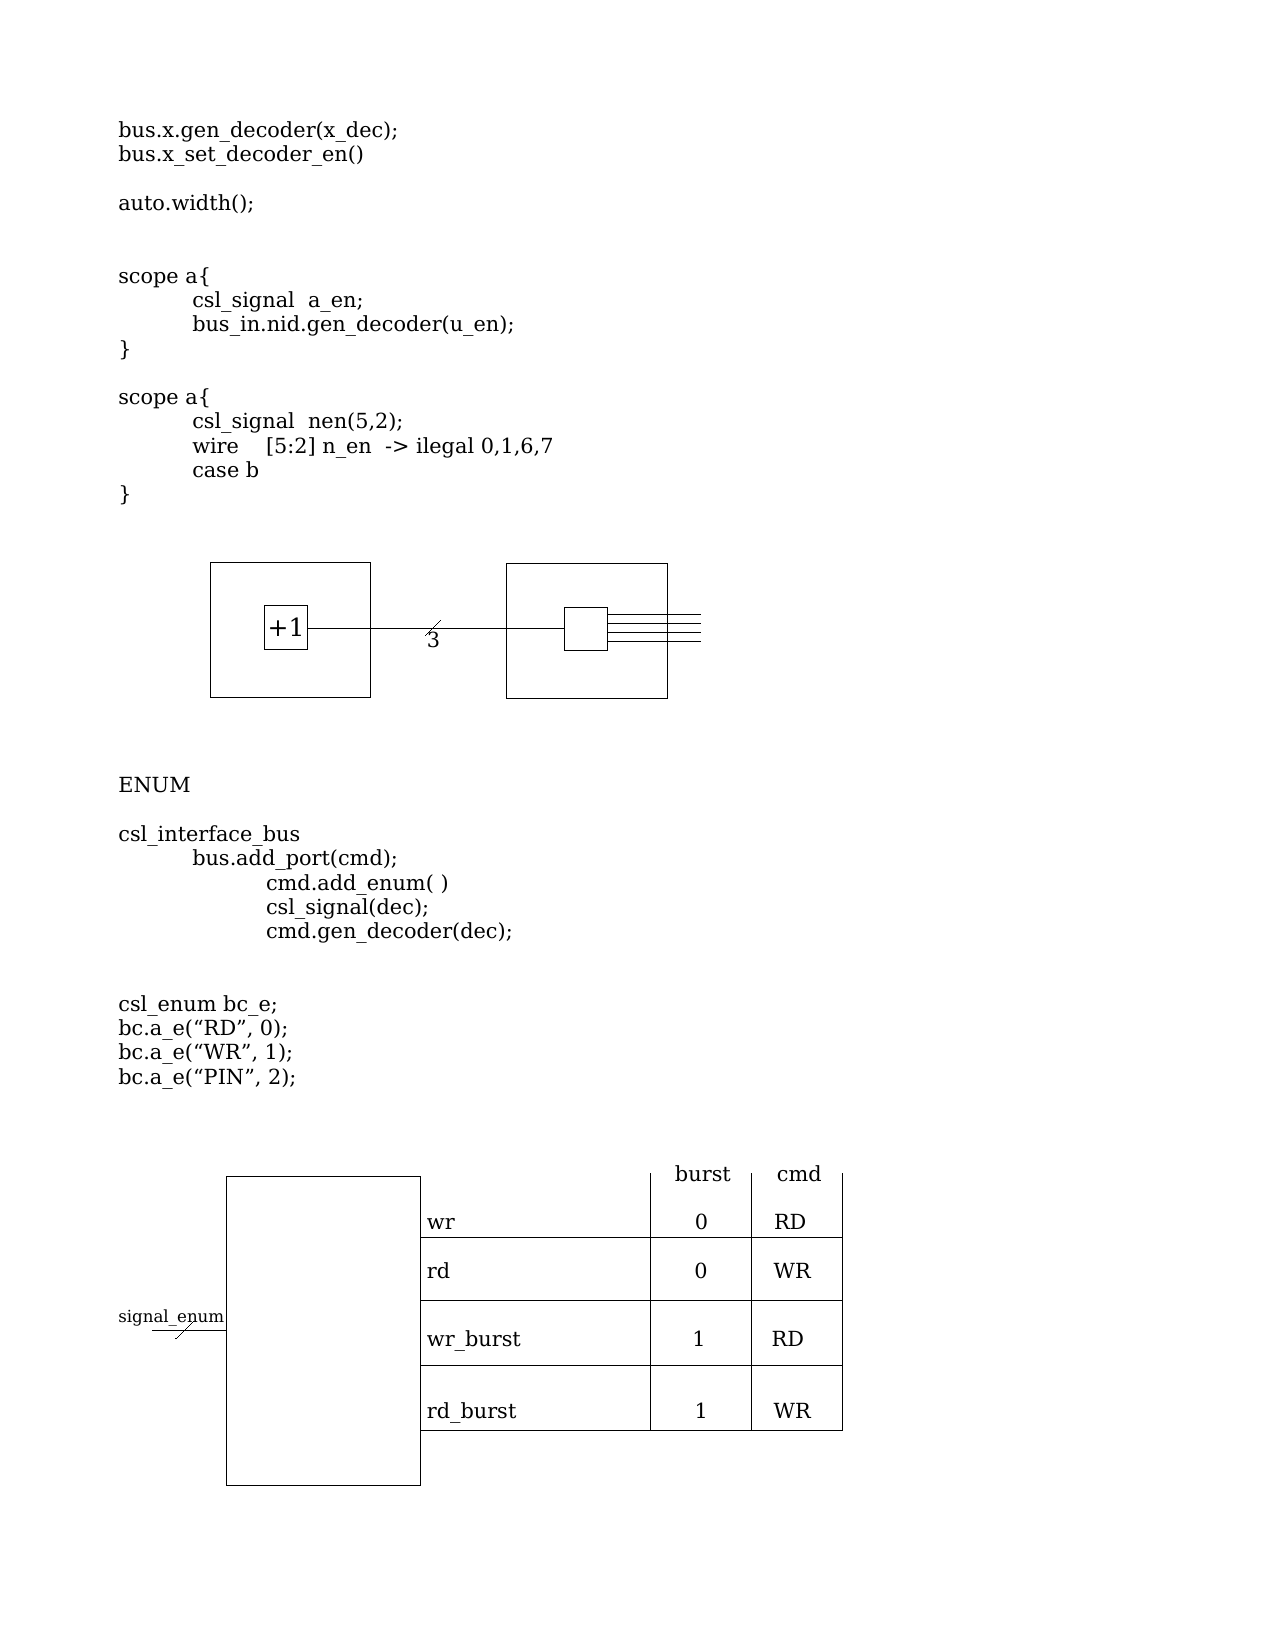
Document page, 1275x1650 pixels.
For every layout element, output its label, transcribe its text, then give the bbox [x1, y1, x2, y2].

text rd_burst [421, 1399, 650, 1424]
text wr [421, 1210, 650, 1234]
text WR [752, 1399, 842, 1424]
text [843, 1327, 1157, 1351]
text cmd.add_enum( ) [118, 871, 1157, 895]
text bus_in.nid.gen_decoder(u_en); [118, 312, 1157, 337]
text 0 [651, 1259, 751, 1283]
text 1 [651, 1399, 751, 1424]
text [843, 1307, 1157, 1327]
text RD [752, 1327, 842, 1351]
text wire [5:2] n_en -> ilegal 0,1,6,7 [118, 434, 1157, 458]
text ENUM [118, 773, 1157, 798]
text } [118, 482, 1157, 506]
text case b [118, 458, 1157, 482]
text [118, 1327, 226, 1351]
text bc.a_e(“RD”, 0); [118, 1016, 1157, 1040]
text [118, 1399, 226, 1424]
text 3 [371, 629, 506, 652]
text cmd.gen_decoder(dec); [118, 919, 1157, 943]
text [843, 1259, 1157, 1283]
text rd [421, 1259, 650, 1283]
text csl_signal a_en; [118, 288, 1157, 312]
text } [118, 337, 1157, 361]
text 1 [651, 1327, 751, 1351]
text [752, 1307, 842, 1327]
text bus.x.gen_decoder(x_dec); [118, 118, 1157, 142]
text [843, 1399, 1157, 1424]
text [843, 1210, 1157, 1234]
text wr_burst [421, 1327, 650, 1351]
text [118, 628, 210, 652]
text [668, 628, 1157, 652]
text bus.add_port(cmd); [118, 846, 1157, 871]
text RD [752, 1210, 842, 1234]
text bus.x_set_decoder_en() [118, 142, 1157, 167]
text [118, 1259, 226, 1283]
text [118, 1210, 226, 1234]
text bc.a_e(“WR”, 1); [118, 1040, 1157, 1065]
text signal_enum [118, 1307, 226, 1327]
text csl_signal(dec); [118, 895, 1157, 919]
text [421, 1307, 650, 1327]
text [651, 1307, 751, 1327]
text csl_interface_bus [118, 822, 1157, 846]
text auto.width(); [118, 191, 1157, 215]
text scope a{ [118, 264, 1157, 288]
text scope a{ [118, 385, 1157, 409]
text burst cmd [118, 1162, 1157, 1186]
text WR [752, 1259, 842, 1283]
text csl_enum bc_e; [118, 992, 1157, 1016]
text 0 [651, 1210, 751, 1234]
text csl_signal nen(5,2); [118, 409, 1157, 434]
text bc.a_e(“PIN”, 2); [118, 1065, 1157, 1089]
